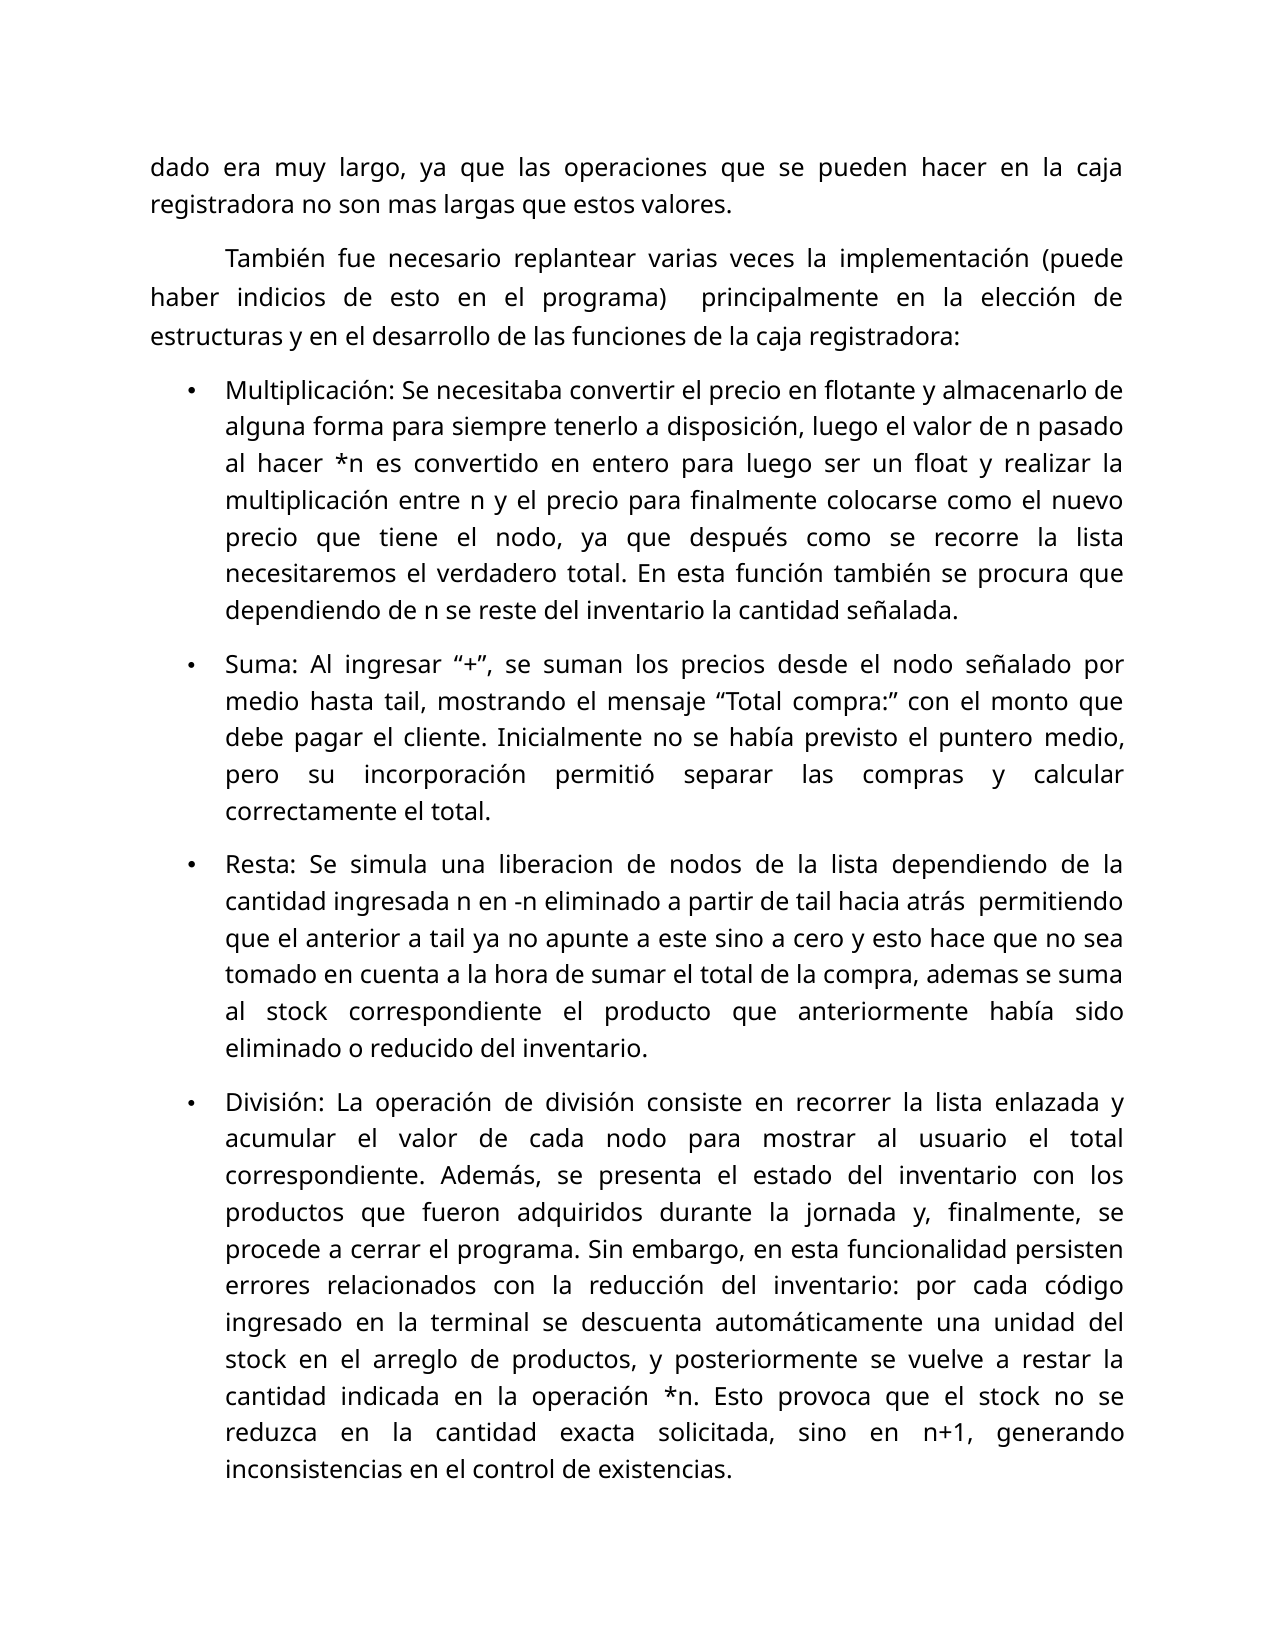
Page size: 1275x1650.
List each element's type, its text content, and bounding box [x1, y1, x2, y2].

text También fue necesario replantear varias veces la implementación (puede haber indicios de esto en el programa) principalmente en la elección de estructuras y en el desarrollo de las funciones de la caja registradora: [150, 240, 1125, 353]
list Suma: Al ingresar “+”, se suman los precios desde el nodo señalado por medio hasta tail, mostrando el mensaje “Total compra:” con el monto que debe pagar el cliente. Inicialmente no se había previsto el puntero medio, pero su incorporación permitió separar las compras y calcular correctamente el total. [187, 646, 1125, 827]
list Resta: Se simula una liberacion de nodos de la lista dependiendo de la cantidad ingresada n en -n eliminado a partir de tail hacia atrás permitiendo que el anterior a tail ya no apunte a este sino a cero y esto hace que no sea tomado en cuenta a la hora de sumar el total de la compra, ademas se suma al stock correspondiente el producto que anteriormente había sido eliminado o reducido del inventario. [187, 847, 1125, 1065]
list División: La operación de división consiste en recorrer la lista enlazada y acumular el valor de cada nodo para mostrar al usuario el total correspondiente. Además, se presenta el estado del inventario con los productos que fueron adquiridos durante la jornada y, finalmente, se procede a cerrar el programa. Sin embargo, en esta funcionalidad persisten errores relacionados con la reducción del inventario: por cada código ingresado en la terminal se descuenta automáticamente una unidad del stock en el arreglo de productos, y posteriormente se vuelve a restar la cantidad indicada en la operación *n. Esto provoca que el stock no se reduzca en la cantidad exacta solicitada, sino en n+1, generando inconsistencias en el control de existencias. [187, 1084, 1125, 1486]
text dado era muy largo, ya que las operaciones que se pueden hacer en la caja registradora no son mas largas que estos valores. [150, 150, 1125, 221]
list Multiplicación: Se necesitaba convertir el precio en flotante y almacenarlo de alguna forma para siempre tenerlo a disposición, luego el valor de n pasado al hacer *n es convertido en entero para luego ser un float y realizar la multiplicación entre n y el precio para finalmente colocarse como el nuevo precio que tiene el nodo, ya que después como se recorre la lista necesitaremos el verdadero total. En esta función también se procura que dependiendo de n se reste del inventario la cantidad señalada. [187, 372, 1125, 627]
